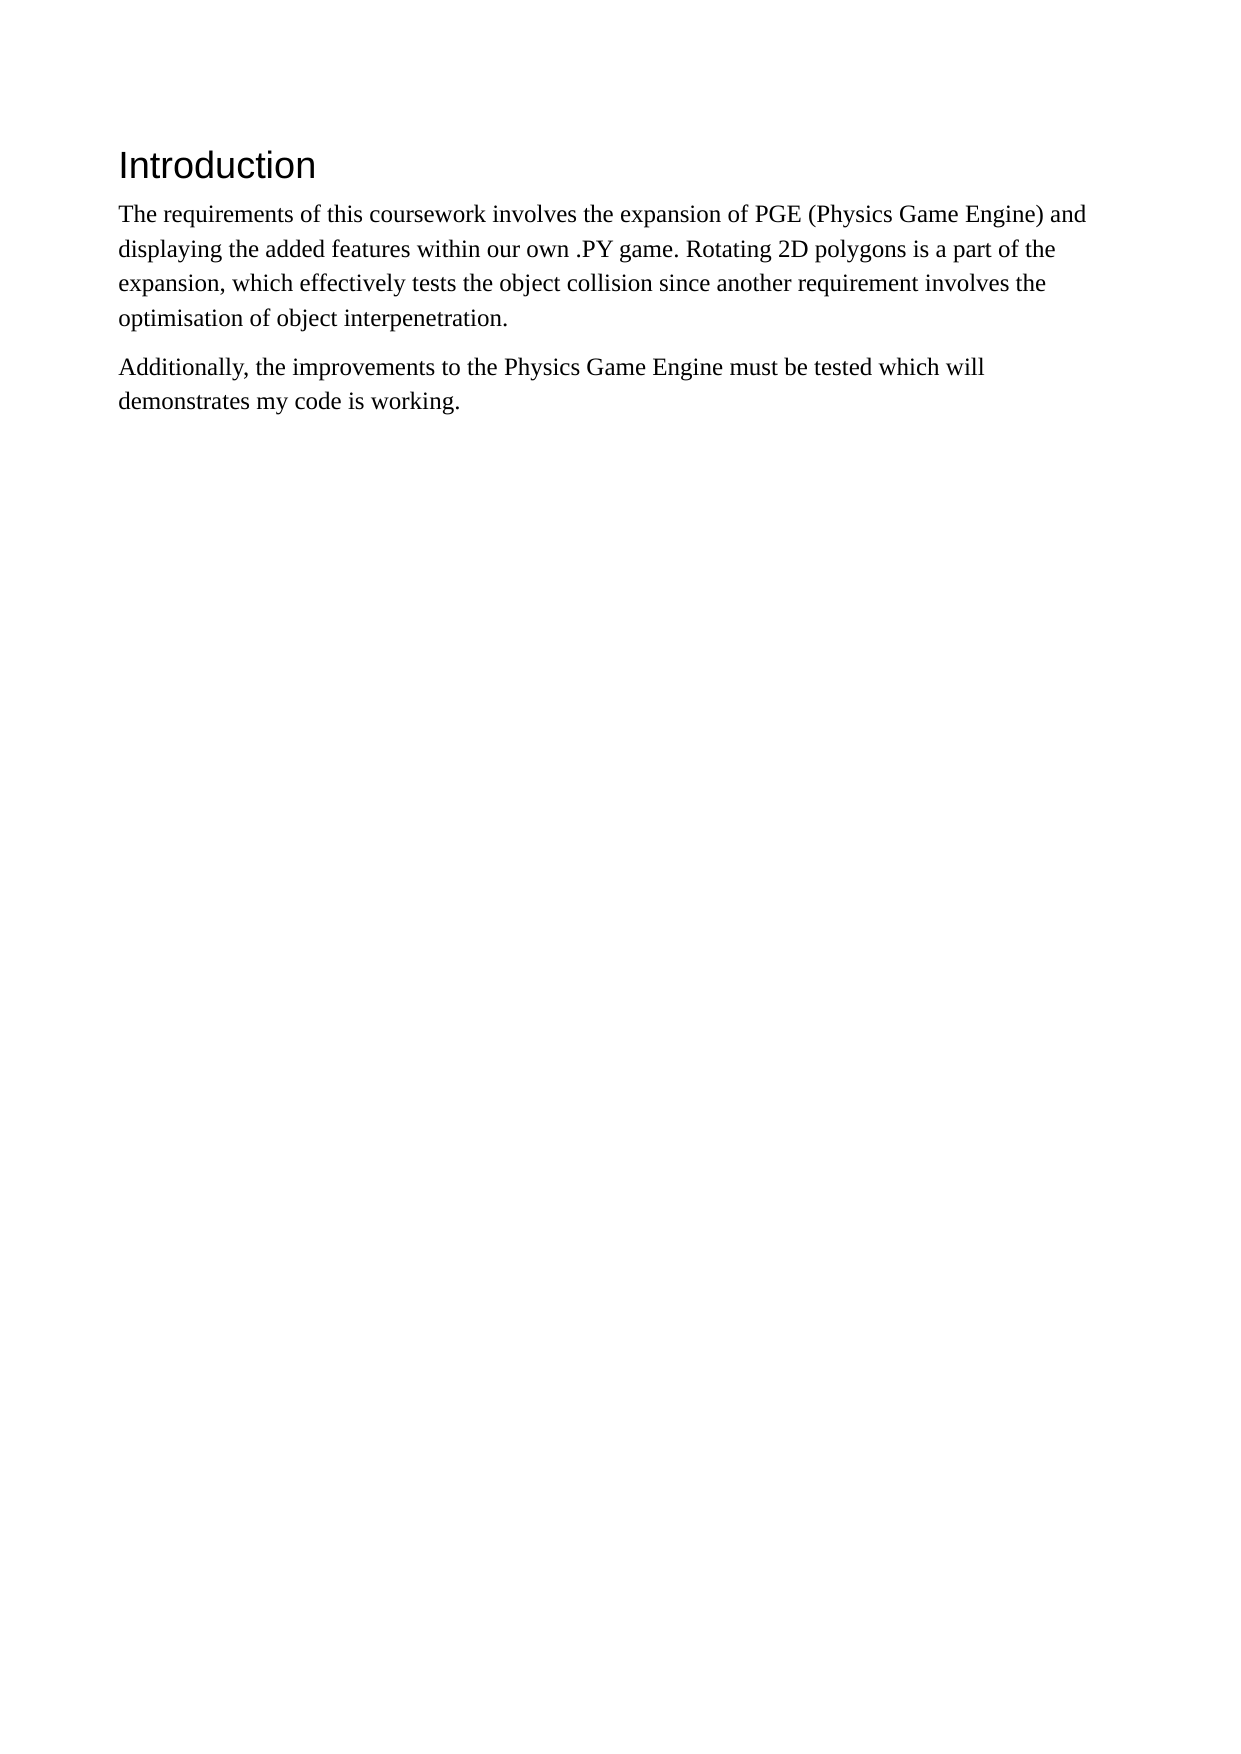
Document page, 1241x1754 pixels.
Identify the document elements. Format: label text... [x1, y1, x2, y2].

text Additionally, the improvements to the Physics Game Engine must be tested which will demonstrates my code is working. [118, 352, 1122, 415]
text The requirements of this coursework involves the expansion of PGE (Physics Game Engine) and displaying the added features within our own .PY game. Rotating 2D polygons is a part of the expansion, which effectively tests the object collision since another requirement involves the optimisation of object interpenetration. [118, 199, 1122, 331]
subtitle Introduction [118, 143, 1122, 187]
